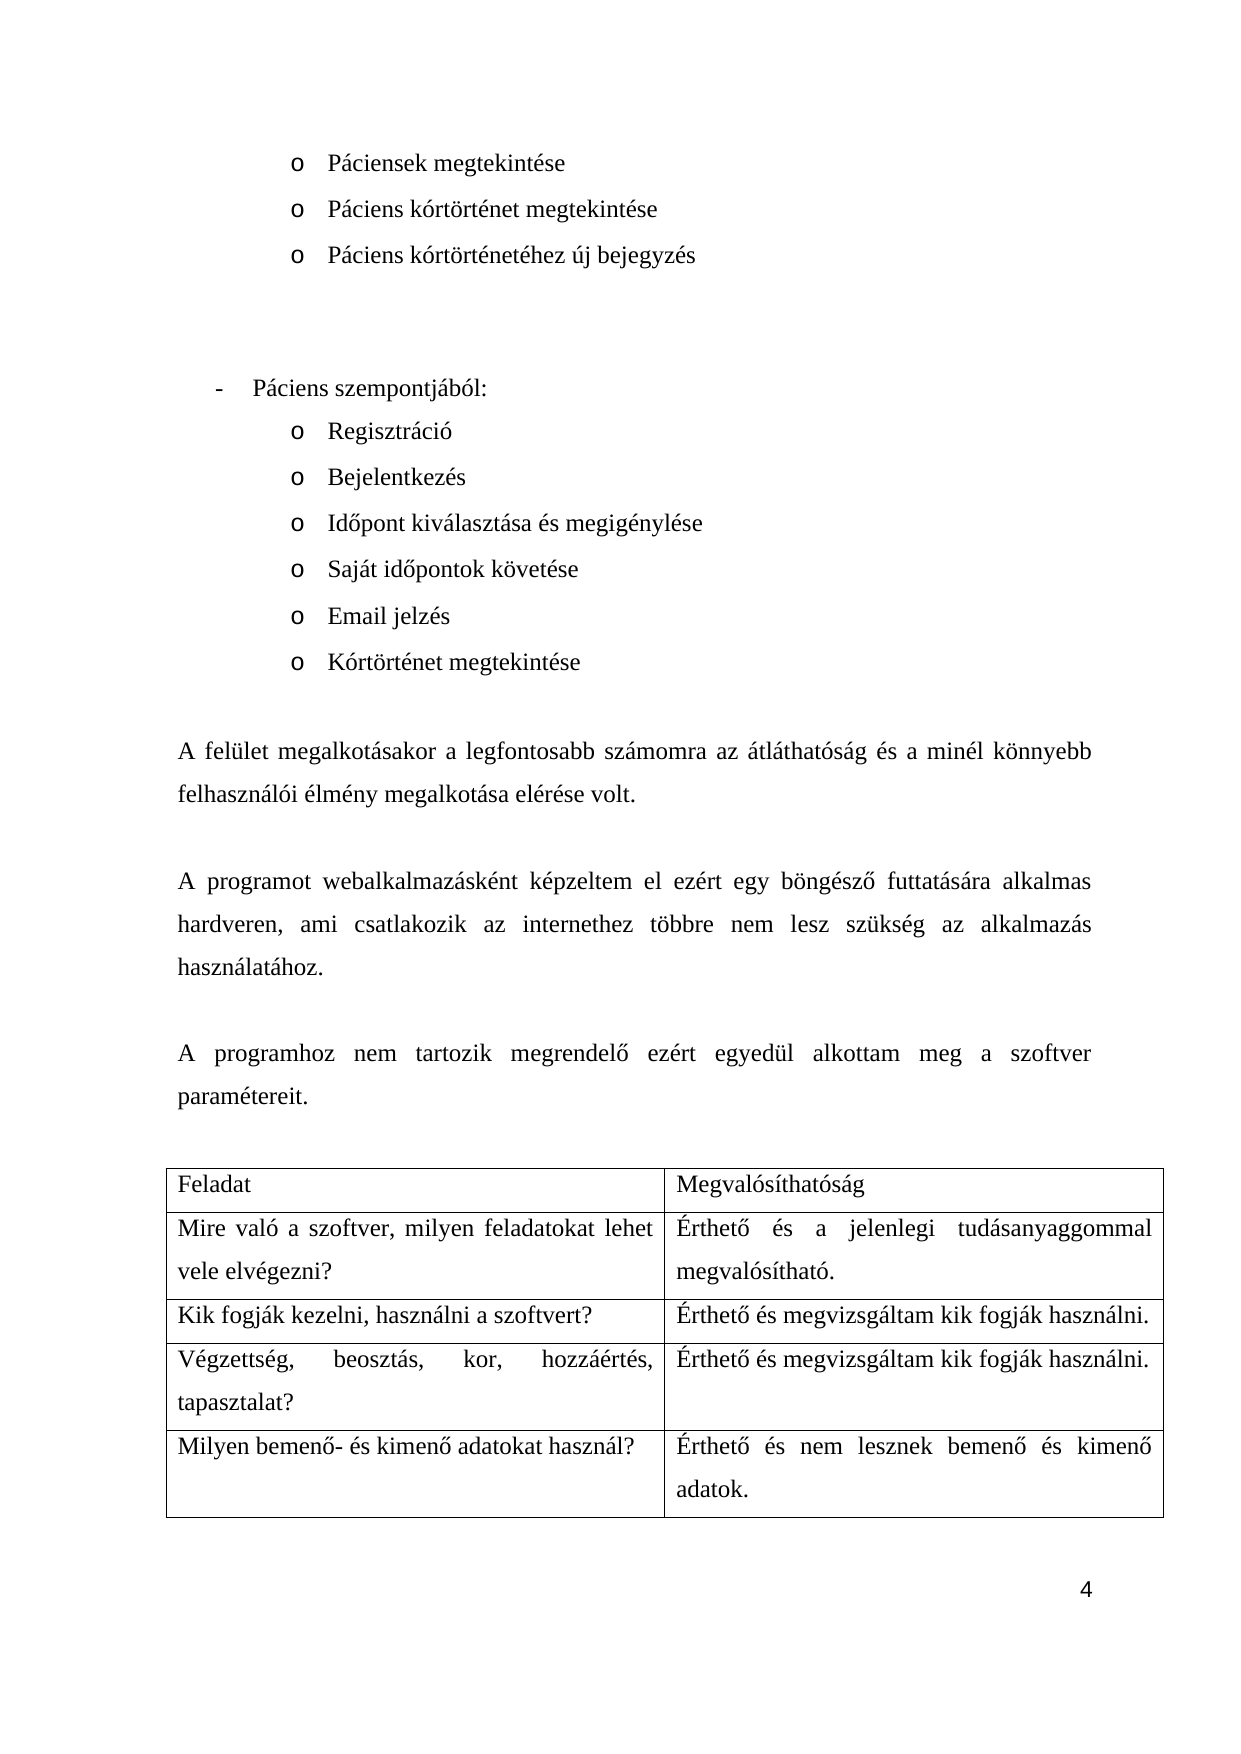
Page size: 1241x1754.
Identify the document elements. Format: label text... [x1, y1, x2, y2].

table_cell Milyen bemenő- és kimenő adatokat használ? [167, 1431, 664, 1517]
list Időpont kiválasztása és megigénylése [290, 508, 1093, 539]
list Páciens kórtörténetéhez új bejegyzés [290, 240, 1093, 271]
list Regisztráció [290, 416, 1093, 447]
list Email jelzés [290, 601, 1093, 632]
table_cell Érthető és a jelenlegi tudásanyaggommal megvalósítható. [665, 1213, 1163, 1299]
table_header Feladat [167, 1169, 664, 1212]
list Páciens szempontjából: [215, 373, 1093, 401]
table_cell Érthető és nem lesznek bemenő és kimenő adatok. [665, 1431, 1163, 1517]
table_cell Mire való a szoftver, milyen feladatokat lehet vele elvégezni? [167, 1213, 664, 1299]
table_cell Végzettség, beosztás, kor, hozzáértés, tapasztalat? [167, 1344, 664, 1430]
list Saját időpontok követése [290, 554, 1093, 585]
text A felület megalkotásakor a legfontosabb számomra az átláthatóság és a minél könnyebb felhasználói élmény megalkotása elérése volt. [177, 736, 1093, 808]
text A programhoz nem tartozik megrendelő ezért egyedül alkottam meg a szoftver paramétereit. [177, 1038, 1093, 1110]
table_header Megvalósíthatóság [665, 1169, 1163, 1212]
list Bejelentkezés [290, 462, 1093, 493]
table_cell Érthető és megvizsgáltam kik fogják használni. [665, 1344, 1163, 1430]
table_cell Kik fogják kezelni, használni a szoftvert? [167, 1300, 664, 1343]
table_cell Érthető és megvizsgáltam kik fogják használni. [665, 1300, 1163, 1343]
list Páciens kórtörténet megtekintése [290, 194, 1093, 225]
list Kórtörténet megtekintése [290, 647, 1093, 678]
list Páciensek megtekintése [290, 148, 1093, 178]
text A programot webalkalmazásként képzeltem el ezért egy böngésző futtatására alkalmas hardveren, ami csatlakozik az internethez többre nem lesz szükség az alkalmazás használatához. [177, 866, 1093, 981]
